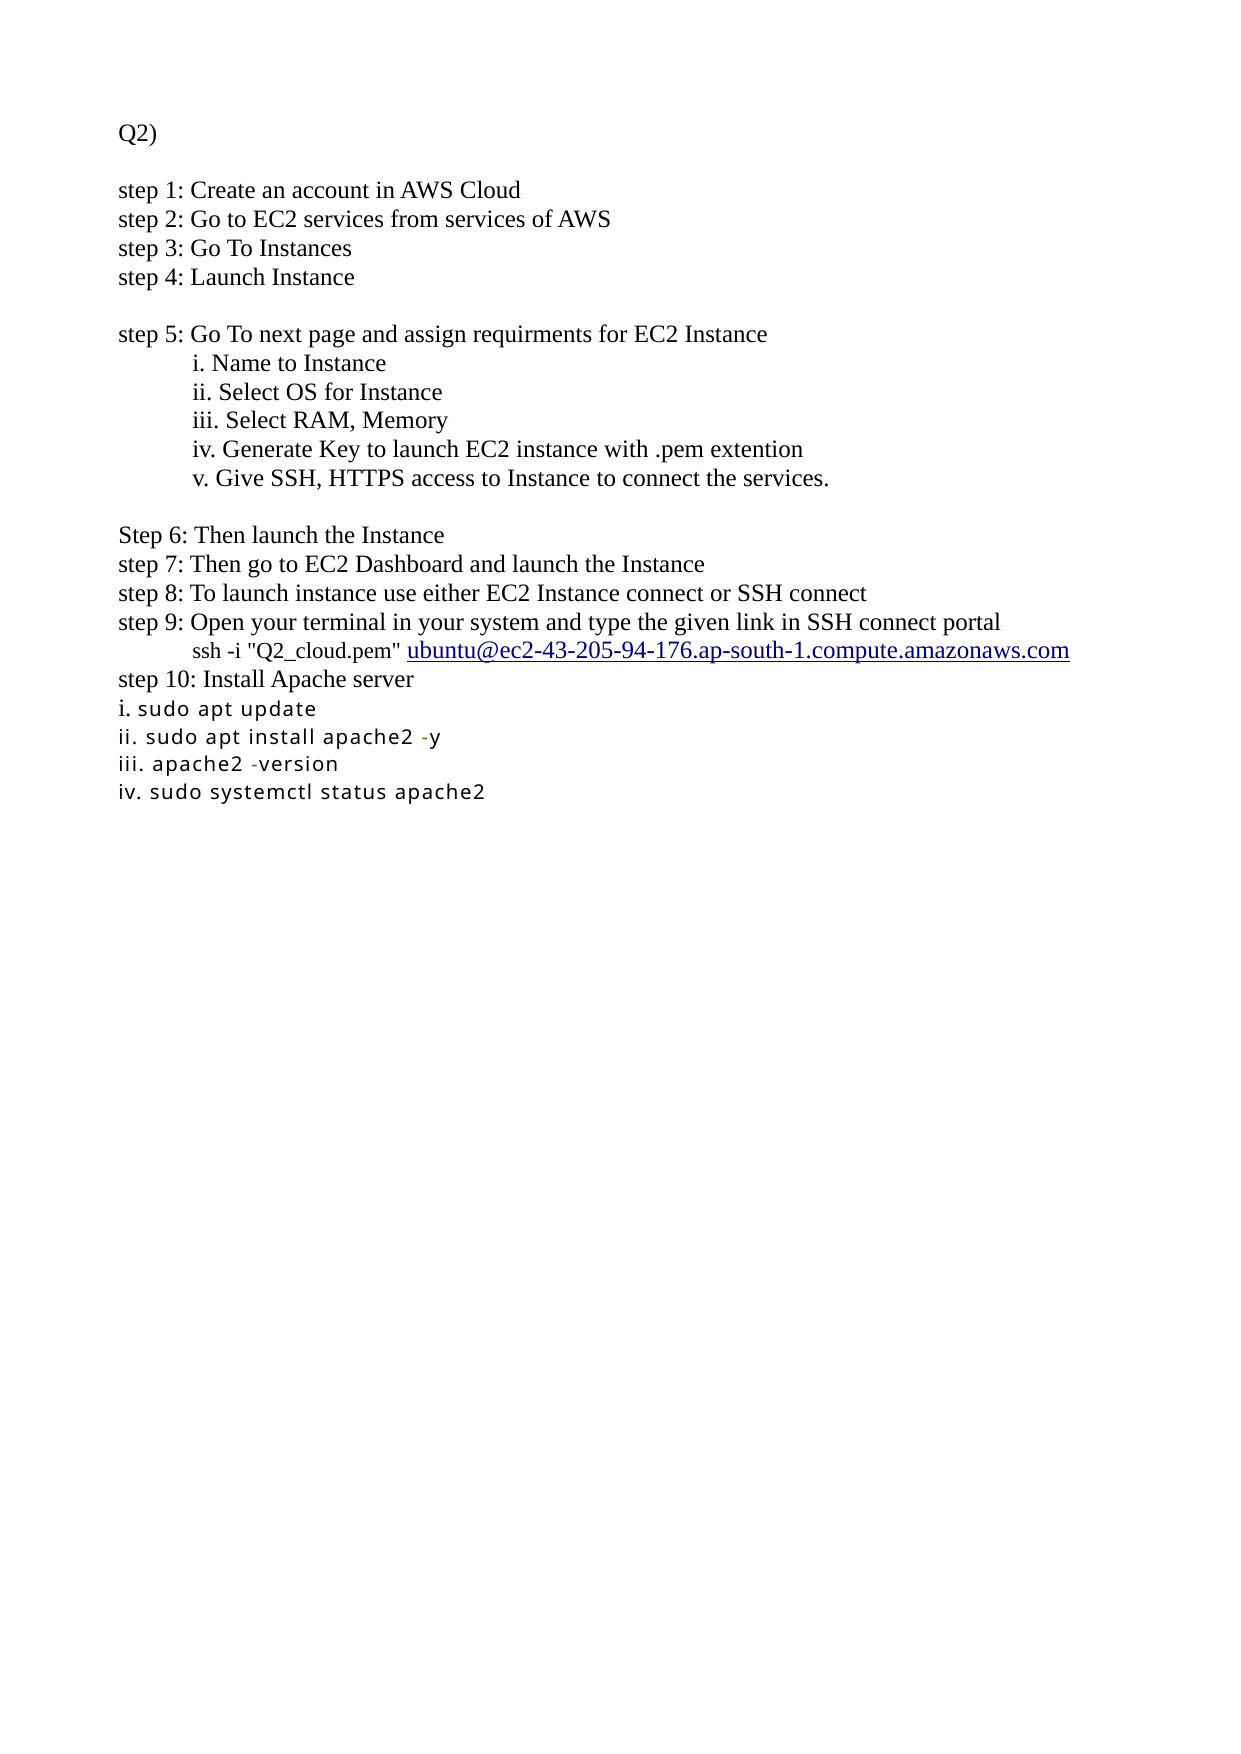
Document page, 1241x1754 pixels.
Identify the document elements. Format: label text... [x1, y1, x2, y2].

text step 9: Open your terminal in your system and type the given link in SSH connect portal [118, 607, 1122, 636]
text step 7: Then go to EC2 Dashboard and launch the Instance [118, 549, 1122, 578]
text ii. Select OS for Instance [118, 377, 1122, 406]
text ssh -i "Q2_cloud.pem" ubuntu@ec2-43-205-94-176.ap-south-1.compute.amazonaws.com [118, 636, 1122, 664]
text iv. Generate Key to launch EC2 instance with .pem extention [118, 434, 1122, 463]
text step 2: Go to EC2 services from services of AWS [118, 204, 1122, 233]
text step 10: Install Apache server [118, 664, 1122, 693]
text i. sudo apt update [118, 693, 1122, 722]
text iv. sudo systemctl status apache2 [118, 778, 1122, 806]
text i. Name to Instance [118, 348, 1122, 377]
text step 4: Launch Instance [118, 262, 1122, 291]
text Step 6: Then launch the Instance [118, 521, 1122, 549]
text step 5: Go To next page and assign requirments for EC2 Instance [118, 319, 1122, 348]
text step 8: To launch instance use either EC2 Instance connect or SSH connect [118, 578, 1122, 607]
text iii. apache2 -version [118, 750, 1122, 778]
text v. Give SSH, HTTPS access to Instance to connect the services. [118, 463, 1122, 492]
text iii. Select RAM, Memory [118, 406, 1122, 434]
text Q2) [118, 118, 1122, 147]
text step 1: Create an account in AWS Cloud [118, 176, 1122, 204]
text step 3: Go To Instances [118, 233, 1122, 262]
text ii. sudo apt install apache2 -y [118, 722, 1122, 750]
